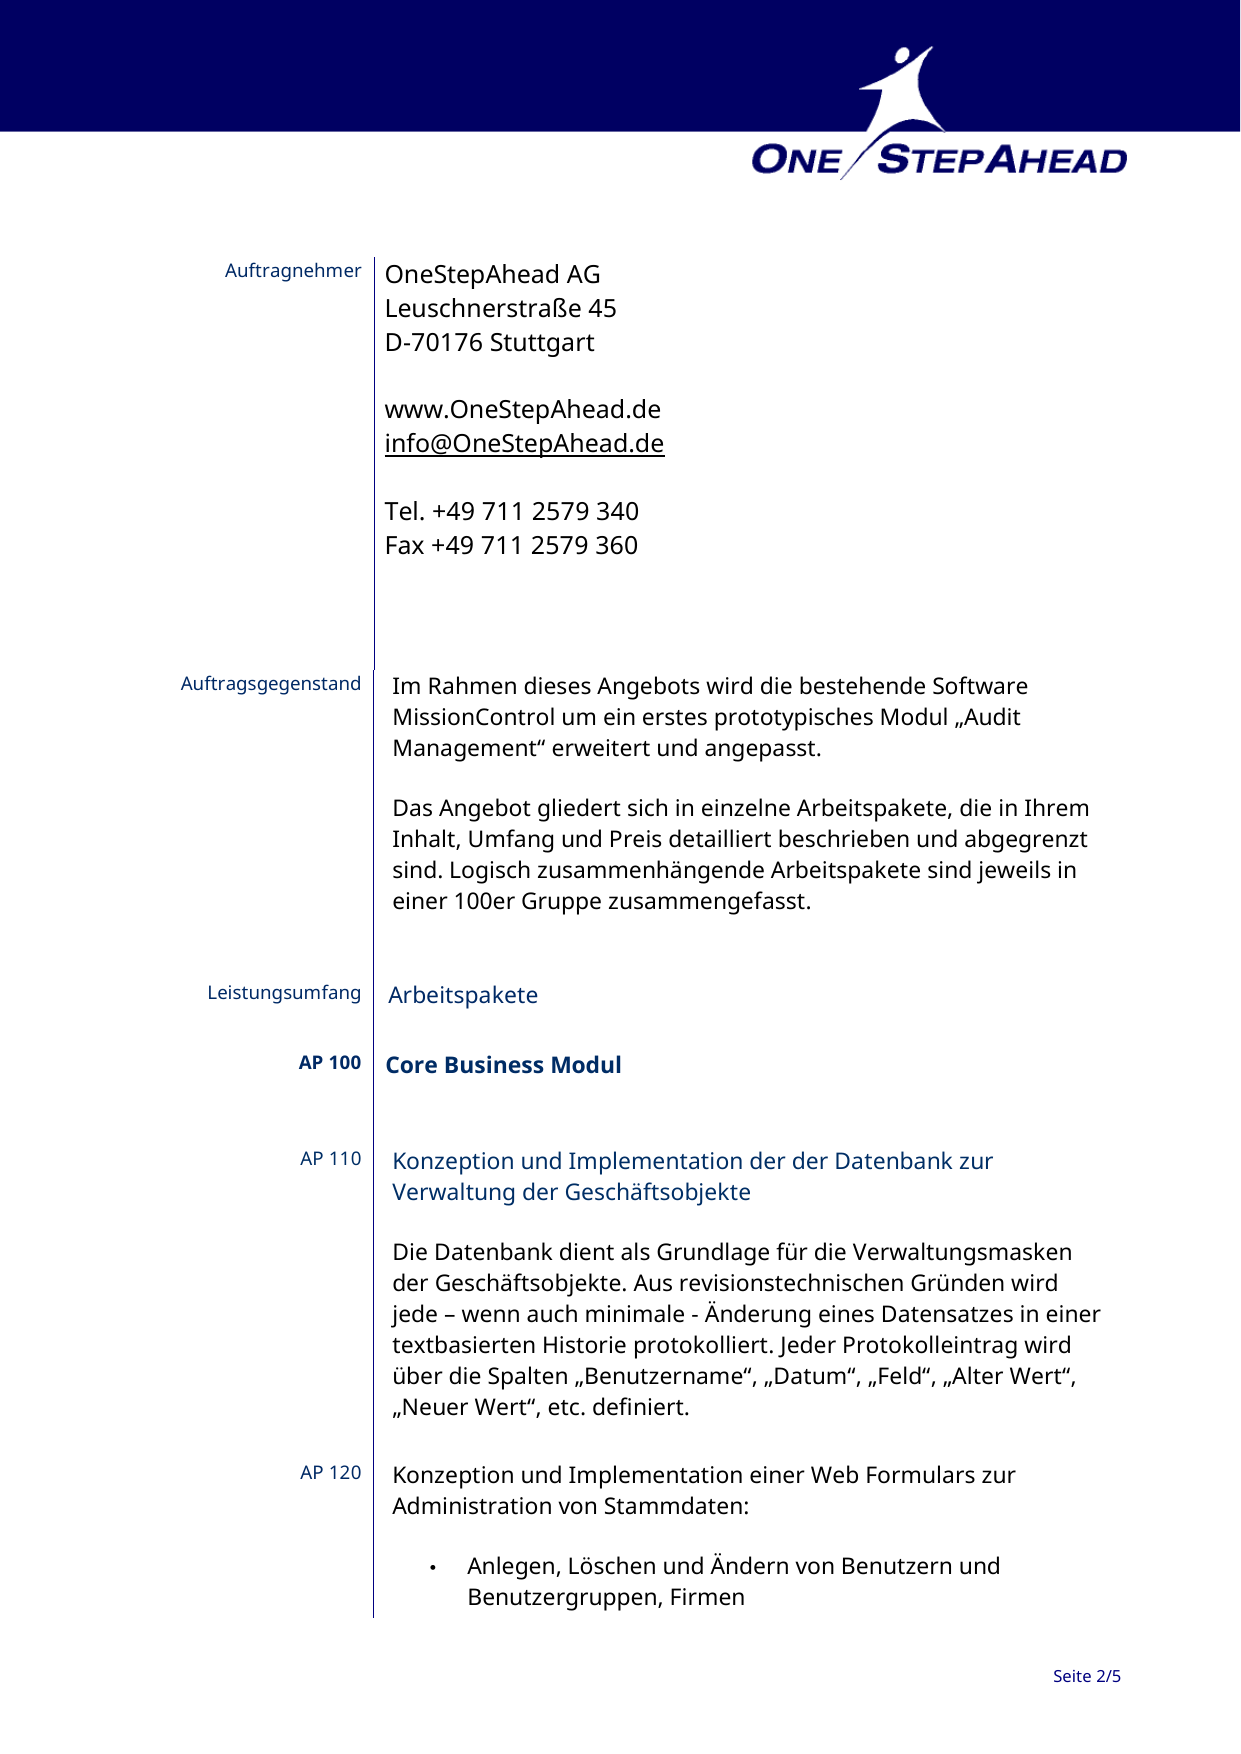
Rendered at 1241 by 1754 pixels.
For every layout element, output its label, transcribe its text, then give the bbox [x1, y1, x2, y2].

table_cell AP 100 [120, 1049, 373, 1145]
table_header Im Rahmen dieses Angebots wird die bestehende Software MissionControl um ein erstes prototypisches Modul „Audit Management“ erweitert und angepasst. Das Angebot gliedert sich in einzelne Arbeitspakete, die in Ihrem Inhalt, Umfang und Preis detailliert beschrieben und abgegrenzt sind. Logisch zusammenhängende Arbeitspakete sind jeweils in einer 100er Gruppe zusammengefasst. [374, 670, 1122, 979]
table_cell Konzeption und Implementation der der Datenbank zur Verwaltung der Geschäftsobjekte Die Datenbank dient als Grundlage für die Verwaltungsmasken der Geschäftsobjekte. Aus revisionstechnischen Gründen wird jede – wenn auch minimale - Änderung eines Datensatzes in einer textbasierten Historie protokolliert. Jeder Protokolleintrag wird über die Spalten „Benutzername“, „Datum“, „Feld“, „Alter Wert“, „Neuer Wert“, etc. definiert. [374, 1145, 1122, 1459]
table_header Auftragsgegenstand [120, 670, 373, 979]
table_cell AP 120 [120, 1459, 373, 1618]
table_cell Leistungsumfang [120, 979, 373, 1049]
table_cell Auftragnehmer [118, 257, 374, 670]
picture [0, 0, 1241, 199]
table_cell Core Business Modul [374, 1049, 1122, 1145]
table_cell AP 110 [120, 1145, 373, 1459]
table_cell Arbeitspakete [374, 979, 1122, 1049]
table_cell OneStepAhead AG Leuschnerstraße 45 D-70176 Stuttgart www.OneStepAhead.de info@OneStepAhead.de Tel. +49 711 2579 340 Fax +49 711 2579 360 [375, 257, 1122, 670]
table_cell Konzeption und Implementation einer Web Formulars zur Administration von Stammdaten: Anlegen, Löschen und Ändern von Benutzern und Benutzergruppen, Firmen Anlegen, Löschen und Ändern von Firmen und Abteilungen Verwaltung von Rechten und Rollen von Benutzern Die Sicht auf alle Masken und zugehörigen Daten werden rollenbasiert implementiert, so dass eine differenzierte Darstellung und Verwaltung der Daten ermöglicht wird. In einer Administrationsoberfläche können Benutzern spezifische Rechte bzw. Rollen zugewiesen werden. [374, 1459, 1122, 1618]
